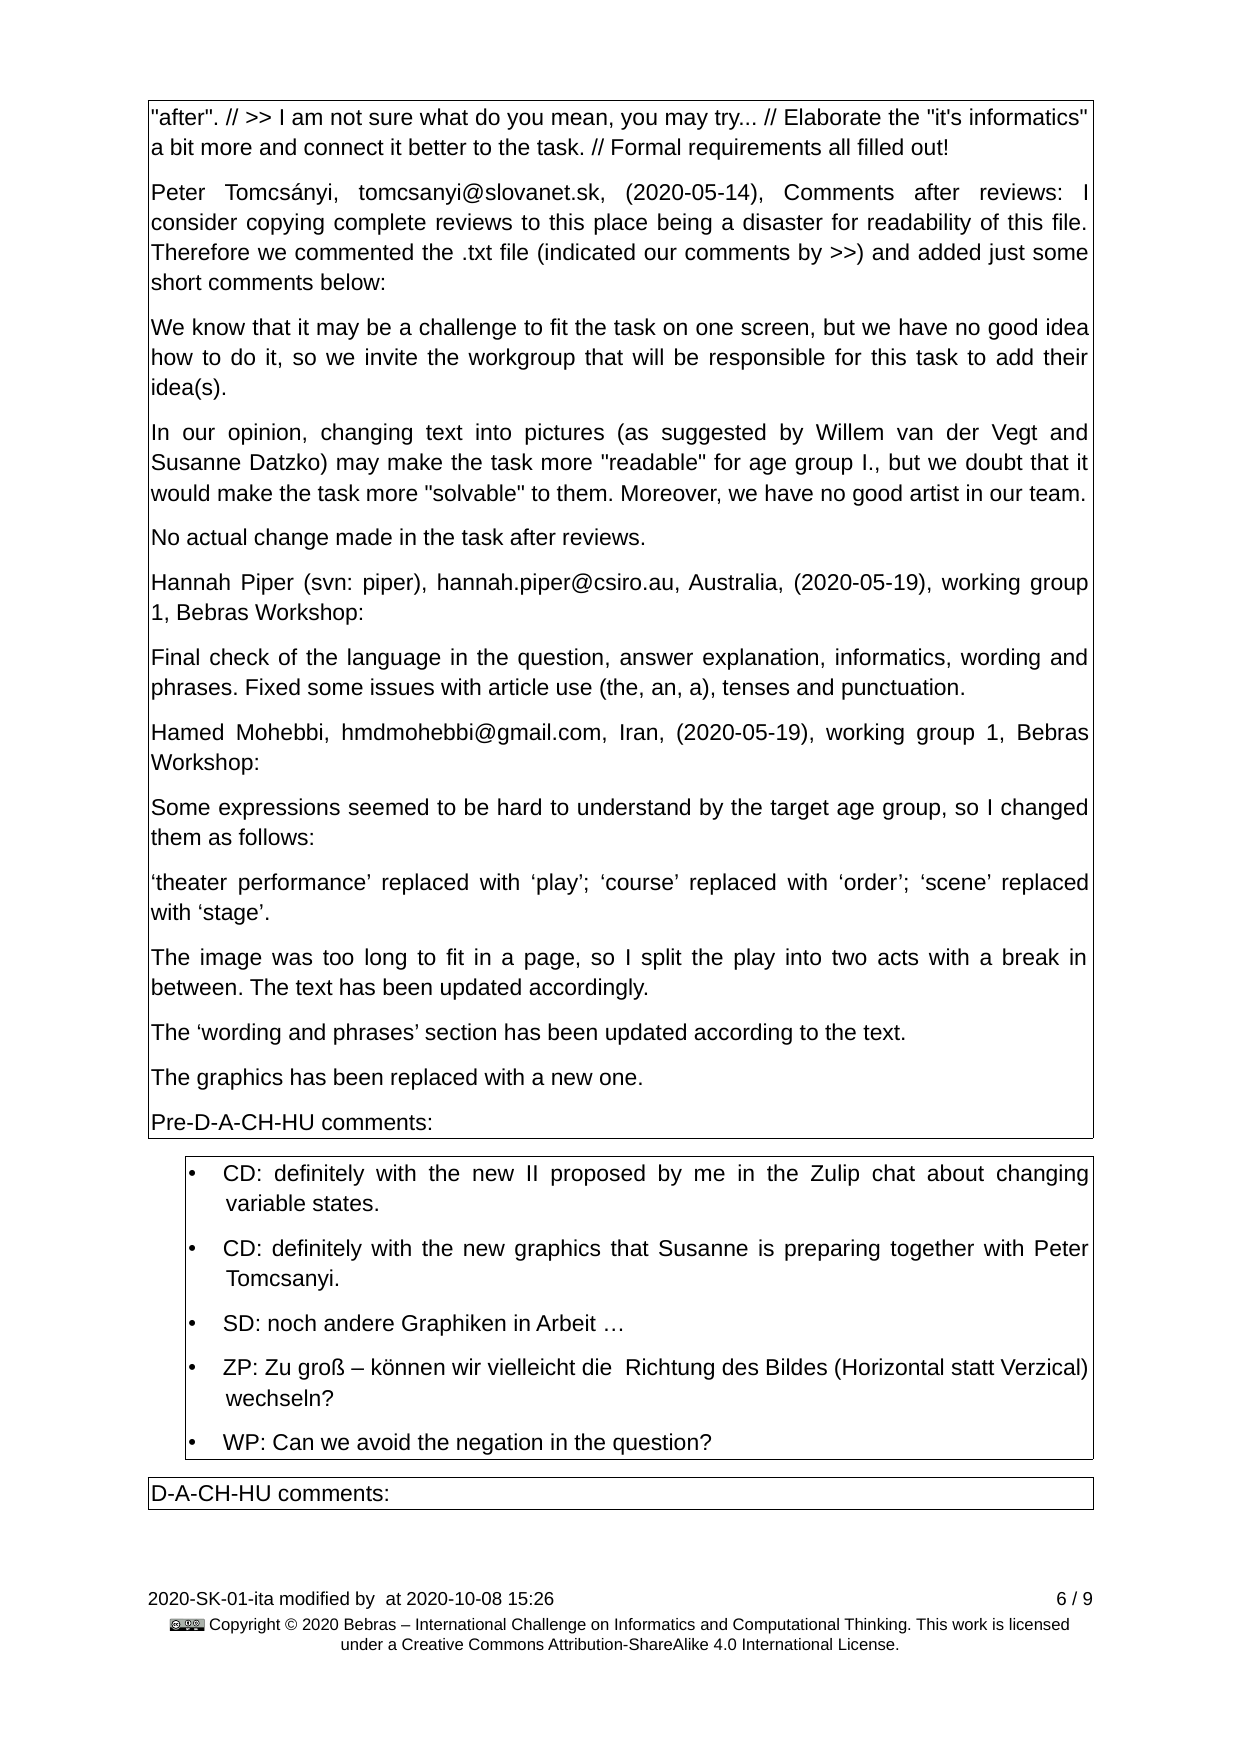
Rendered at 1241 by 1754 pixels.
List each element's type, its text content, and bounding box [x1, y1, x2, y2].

text D-A-CH-HU comments: [149, 1478, 1093, 1509]
list CD: definitely with the new graphics that Susanne is preparing together with Peter Tomcsanyi. [186, 1231, 1093, 1291]
text Pre-D-A-CH-HU comments: [149, 1106, 1093, 1138]
text Hannah Piper (svn: piper), hannah.piper@csiro.au, Australia, (2020-05-19), working group 1, Bebras Workshop: [149, 566, 1093, 626]
text The ‘wording and phrases’ section has been updated according to the text. [149, 1016, 1093, 1045]
text The image was too long to fit in a page, so I split the play into two acts with a break in between. The text has been updated accordingly. [149, 941, 1093, 1001]
text Peter Tomcsányi, tomcsanyi@slovanet.sk, (2020-05-14), Comments after reviews: I consider copying complete reviews to this place being a disaster for readability of this file. Therefore we commented the .txt file (indicated our comments by >>) and added just some short comments below: [149, 175, 1093, 295]
list SD: noch andere Graphiken in Arbeit … [186, 1306, 1093, 1336]
text In our opinion, changing text into pictures (as suggested by Willem van der Vegt and Susanne Datzko) may make the task more "readable" for age group I., but we doubt that it would make the task more "solvable" to them. Moreover, we have no good artist in our team. [149, 416, 1093, 506]
list ZP: Zu groß – können wir vielleicht die Richtung des Bildes (Horizontal statt Verzical) wechseln? [186, 1351, 1093, 1411]
list WP: Can we avoid the negation in the question? [186, 1426, 1093, 1459]
text The graphics has been replaced with a new one. [149, 1061, 1093, 1090]
text Final check of the language in the question, answer explanation, informatics, wording and phrases. Fixed some issues with article use (the, an, a), tenses and punctuation. [149, 641, 1093, 701]
list CD: definitely with the new II proposed by me in the Zulip chat about changing variable states. [186, 1157, 1093, 1216]
text ‘theater performance’ replaced with ‘play’; ‘course’ replaced with ‘order’; ‘scene’ replaced with ‘stage’. [149, 866, 1093, 926]
text "after". // >> I am not sure what do you mean, you may try... // Elaborate the "it's informatics" a bit more and connect it better to the task. // Formal requirements all filled out! [149, 101, 1093, 160]
text No actual change made in the task after reviews. [149, 521, 1093, 551]
text Hamed Mohebbi, hmdmohebbi@gmail.com, Iran, (2020-05-19), working group 1, Bebras Workshop: [149, 716, 1093, 776]
text We know that it may be a challenge to fit the task on one screen, but we have no good idea how to do it, so we invite the workgroup that will be responsible for this task to add their idea(s). [149, 311, 1093, 401]
text Some expressions seemed to be hard to understand by the target age group, so I changed them as follows: [149, 791, 1093, 851]
